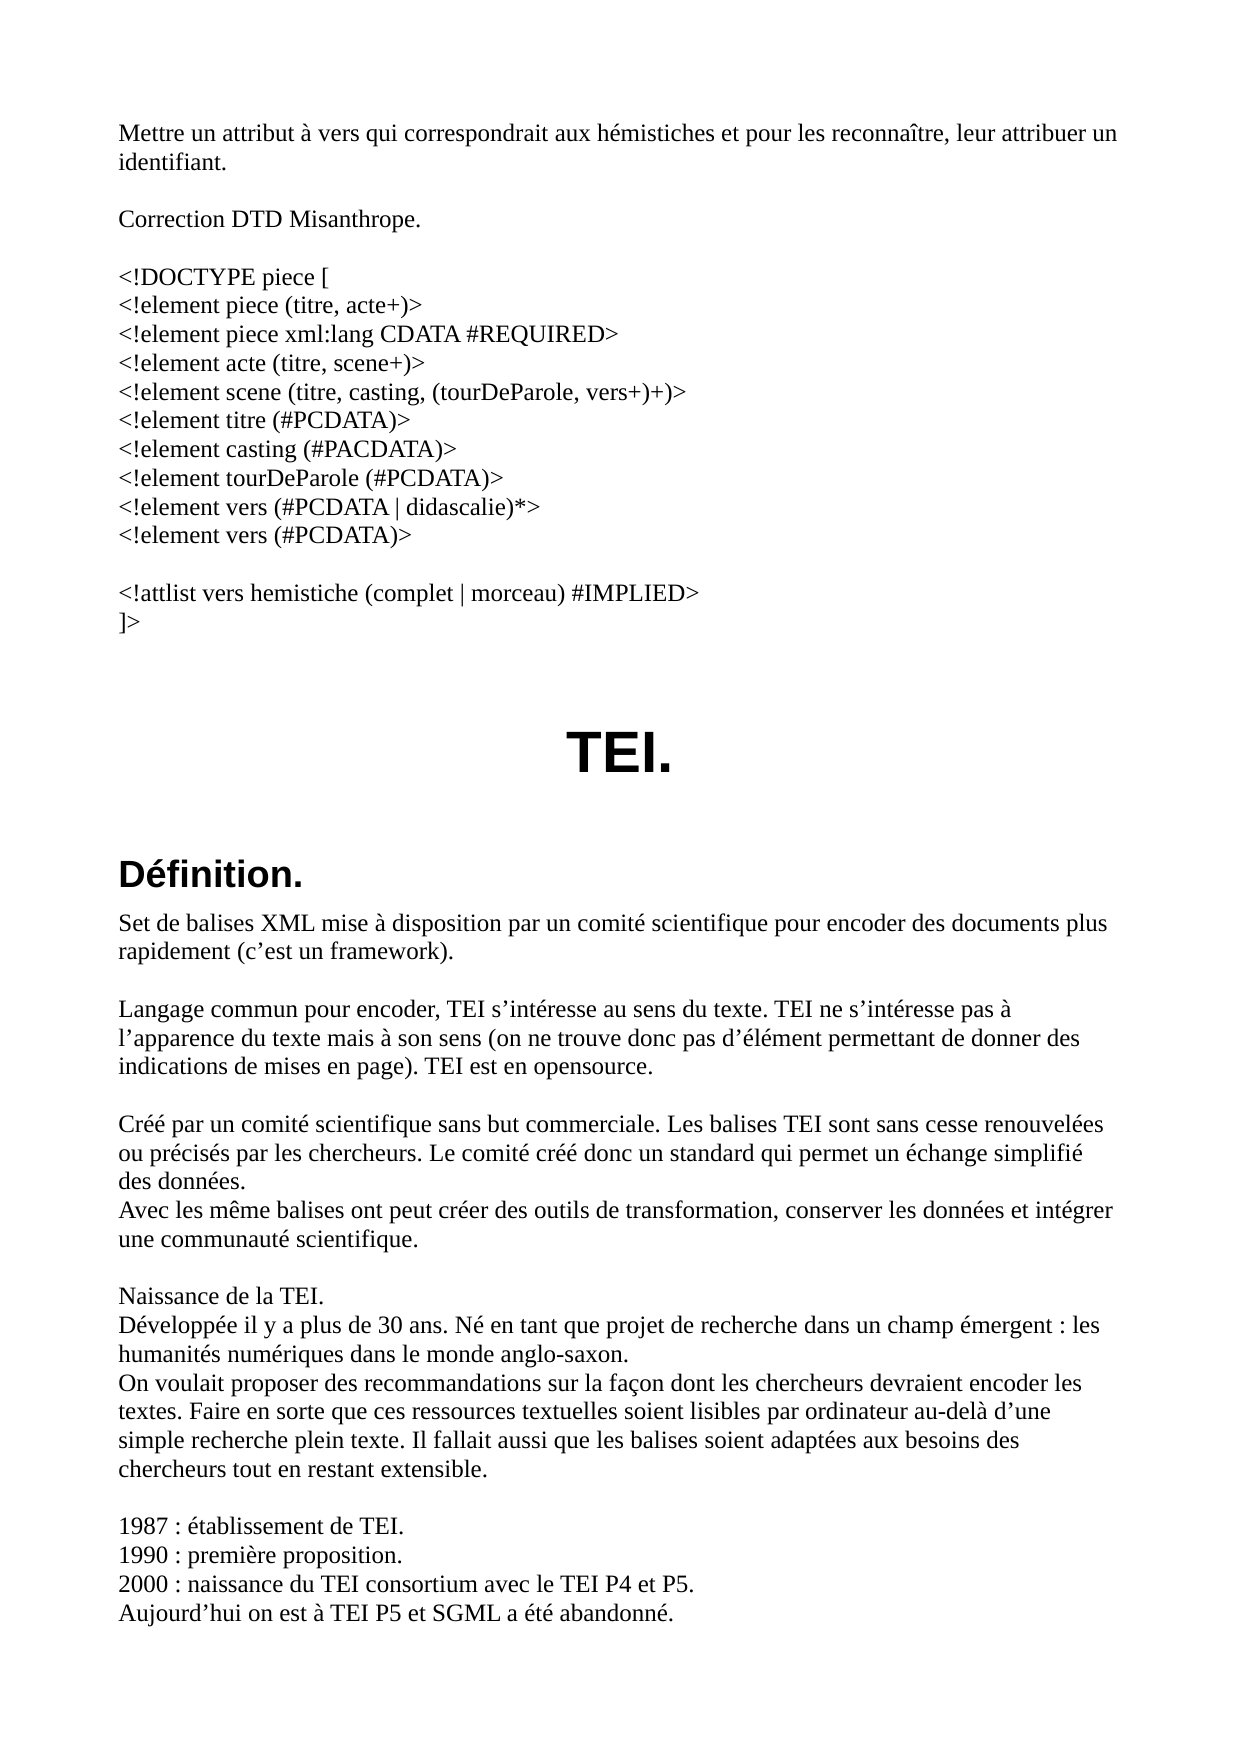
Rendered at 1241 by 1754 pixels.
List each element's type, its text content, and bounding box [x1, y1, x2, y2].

text <!element piece xml:lang CDATA #REQUIRED> [118, 319, 1122, 348]
text <!attlist vers hemistiche (complet | morceau) #IMPLIED> [118, 578, 1122, 607]
text On voulait proposer des recommandations sur la façon dont les chercheurs devraient encoder les textes. Faire en sorte que ces ressources textuelles soient lisibles par ordinateur au-delà d’une simple recherche plein texte. Il fallait aussi que les balises soient adaptées aux besoins des chercheurs tout en restant extensible. [118, 1368, 1122, 1483]
text <!element vers (#PCDATA | didascalie)*> [118, 492, 1122, 521]
text <!element vers (#PCDATA)> [118, 521, 1122, 549]
text <!element piece (titre, acte+)> [118, 291, 1122, 319]
text Langage commun pour encoder, TEI s’intéresse au sens du texte. TEI ne s’intéresse pas à l’apparence du texte mais à son sens (on ne trouve donc pas d’élément permettant de donner des indications de mises en page). TEI est en opensource. [118, 994, 1122, 1080]
text 1990 : première proposition. [118, 1540, 1122, 1569]
text Développée il y a plus de 30 ans. Né en tant que projet de recherche dans un champ émergent : les humanités numériques dans le monde anglo-saxon. [118, 1310, 1122, 1368]
text Naissance de la TEI. [118, 1281, 1122, 1310]
text <!element titre (#PCDATA)> [118, 406, 1122, 434]
text Mettre un attribut à vers qui correspondrait aux hémistiches et pour les reconnaître, leur attribuer un identifiant. [118, 118, 1122, 176]
text <!DOCTYPE piece [ [118, 262, 1122, 291]
text Créé par un comité scientifique sans but commerciale. Les balises TEI sont sans cesse renouvelées ou précisés par les chercheurs. Le comité créé donc un standard qui permet un échange simplifié des données. [118, 1109, 1122, 1195]
text 2000 : naissance du TEI consortium avec le TEI P4 et P5. [118, 1569, 1122, 1598]
text 1987 : établissement de TEI. [118, 1511, 1122, 1540]
subtitle Définition. [118, 851, 1122, 895]
text ]> [118, 607, 1122, 636]
text Set de balises XML mise à disposition par un comité scientifique pour encoder des documents plus rapidement (c’est un framework). [118, 908, 1122, 965]
text <!element casting (#PACDATA)> [118, 434, 1122, 463]
text Avec les même balises ont peut créer des outils de transformation, conserver les données et intégrer une communauté scientifique. [118, 1195, 1122, 1253]
text Correction DTD Misanthrope. [118, 204, 1122, 233]
title TEI. [118, 718, 1122, 785]
text <!element scene (titre, casting, (tourDeParole, vers+)+)> [118, 377, 1122, 406]
text <!element acte (titre, scene+)> [118, 348, 1122, 377]
text Aujourd’hui on est à TEI P5 et SGML a été abandonné. [118, 1598, 1122, 1626]
text <!element tourDeParole (#PCDATA)> [118, 463, 1122, 492]
